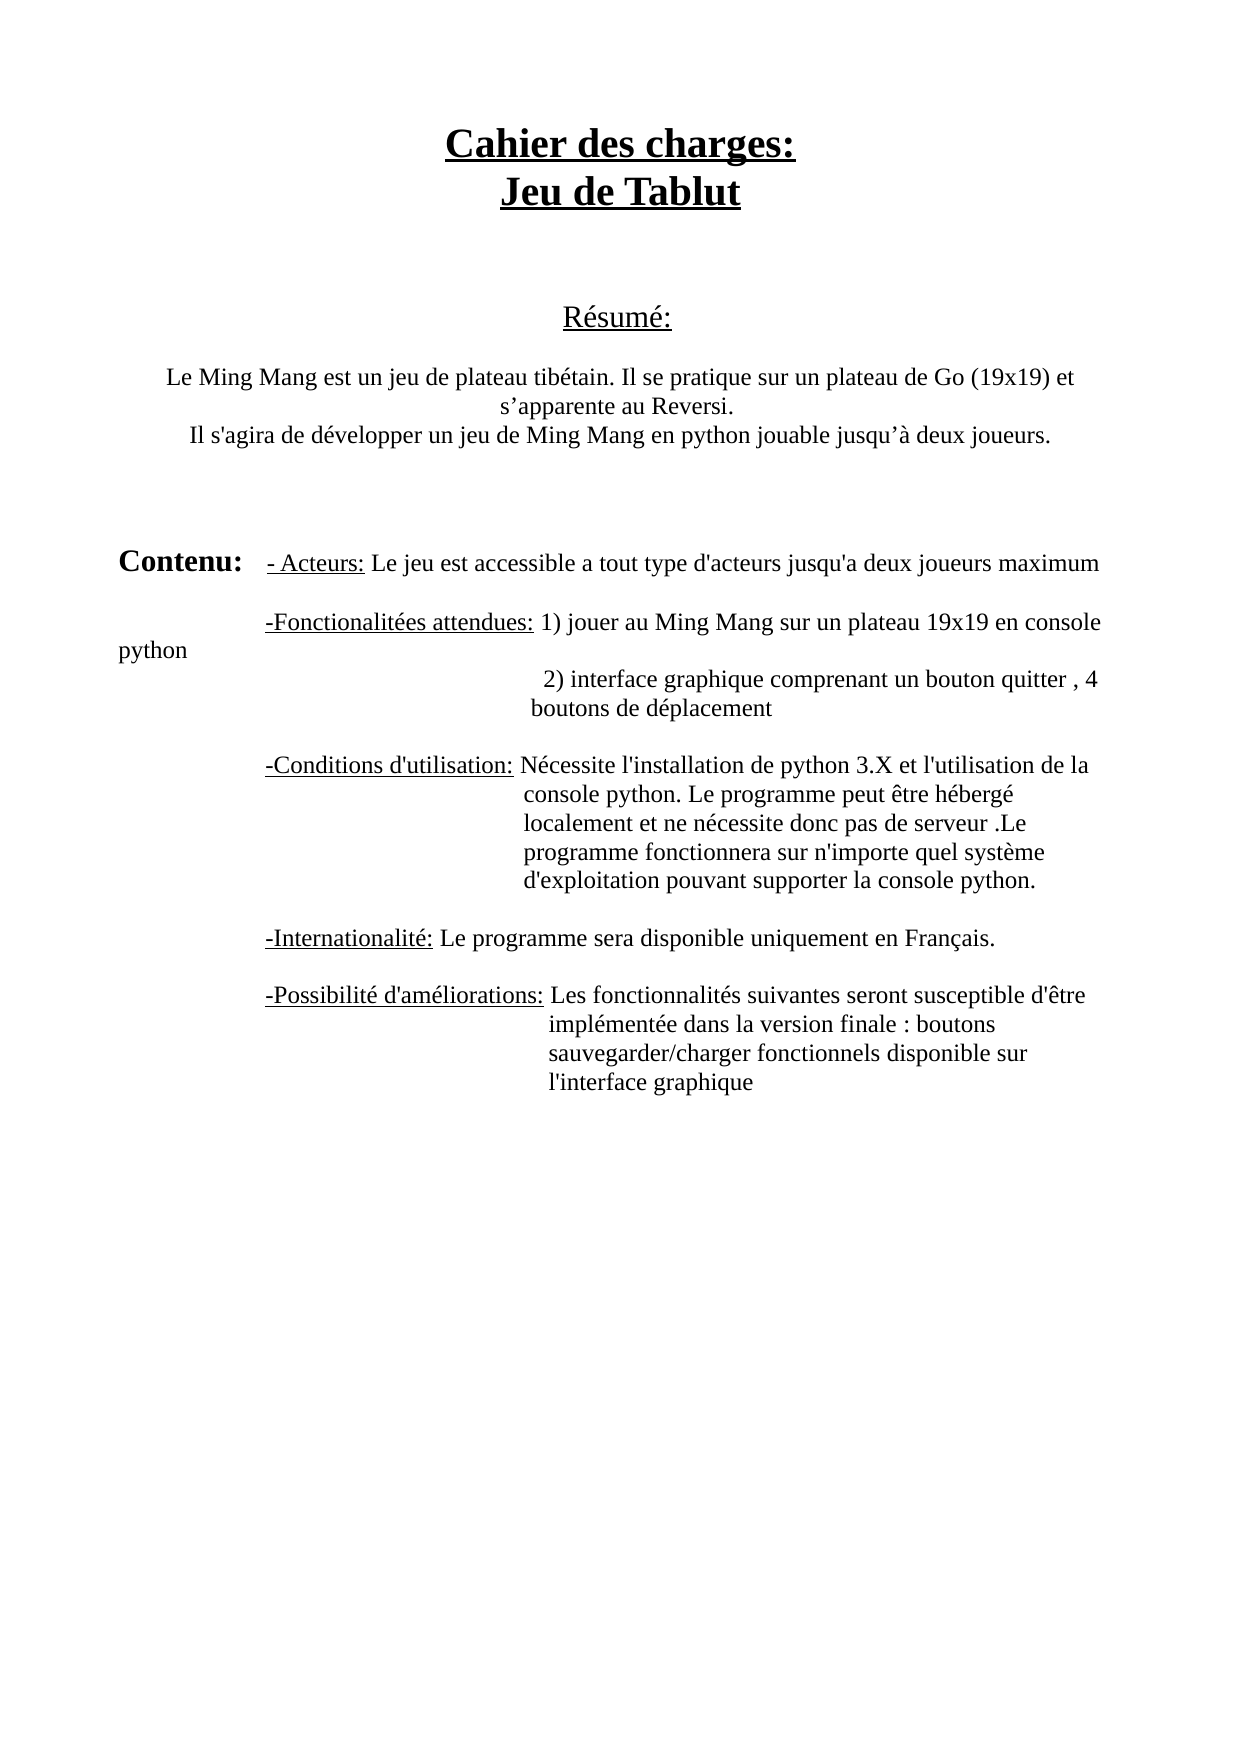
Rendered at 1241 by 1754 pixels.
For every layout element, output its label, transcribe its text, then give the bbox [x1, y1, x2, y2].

list 2) interface graphique comprenant un bouton quitter , 4 boutons de déplacement [493, 664, 1122, 722]
text Contenu: - Acteurs: Le jeu est accessible a tout type d'acteurs jusqu'a deux joueurs maximum [118, 542, 1122, 578]
text -Conditions d'utilisation: Nécessite l'installation de python 3.X et l'utilisation de la console python. Le programme peut être hébergé localement et ne nécessite donc pas de serveur .Le programme fonctionnera sur n'importe quel système d'exploitation pouvant supporter la console python. [118, 751, 1122, 894]
text -Internationalité: Le programme sera disponible uniquement en Français. [118, 923, 1122, 952]
text Il s'agira de développer un jeu de Ming Mang en python jouable jusqu’à deux joueurs. [118, 420, 1122, 449]
text Le Ming Mang est un jeu de plateau tibétain. Il se pratique sur un plateau de Go (19x19) et s’apparente au Reversi. [118, 362, 1122, 420]
text Jeu de Tablut [118, 166, 1122, 214]
text -Possibilité d'améliorations: Les fonctionnalités suivantes seront susceptible d'être implémentée dans la version finale : boutons sauvegarder/charger fonctionnels disponible sur l'interface graphique [118, 981, 1122, 1096]
text -Fonctionalitées attendues: 1) jouer au Ming Mang sur un plateau 19x19 en console python [118, 607, 1122, 664]
text Cahier des charges: [118, 118, 1122, 166]
text Résumé: [118, 298, 1122, 334]
